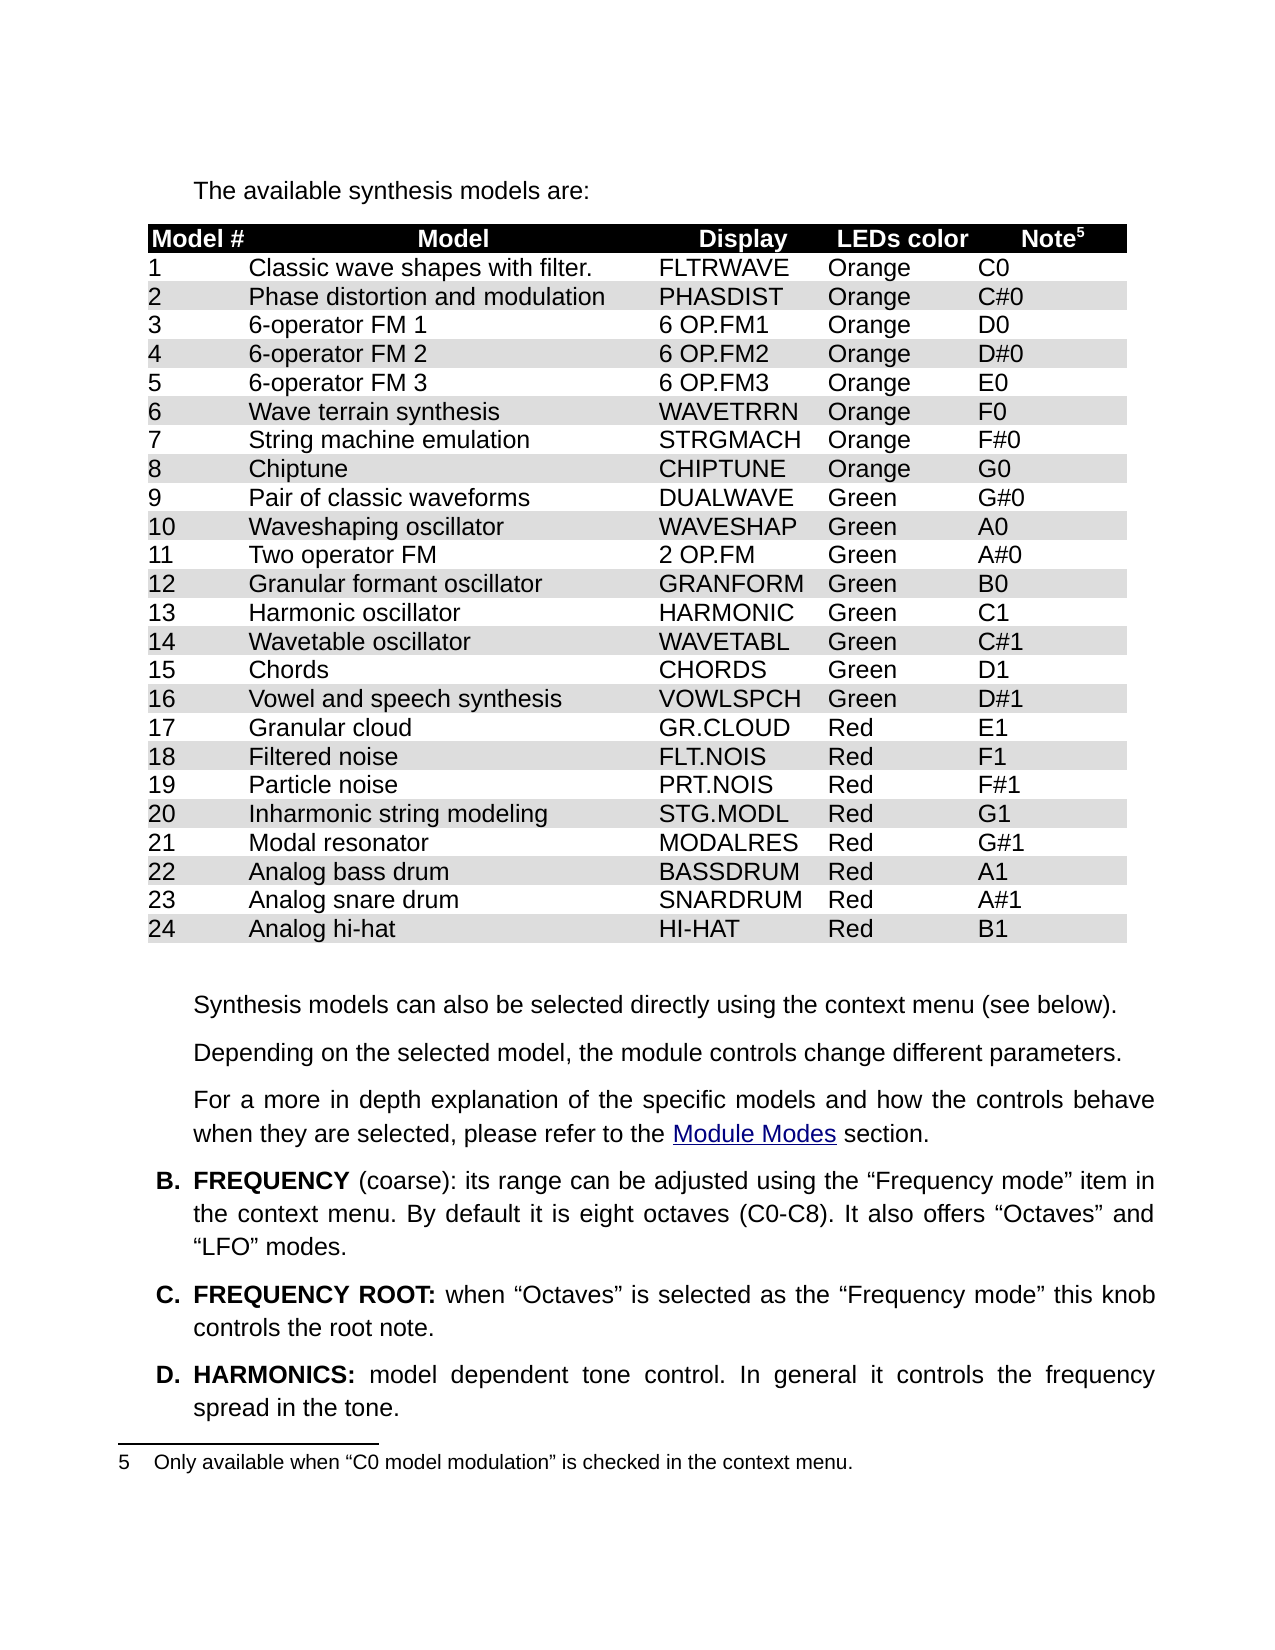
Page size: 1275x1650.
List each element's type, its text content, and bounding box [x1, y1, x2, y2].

list Synthesis models can also be selected directly using the context menu (see below). [156, 990, 1157, 1019]
list Depending on the selected model, the module controls change different parameters. [156, 1038, 1157, 1067]
list HARMONICS: model dependent tone control. In general it controls the frequency spread in the tone. [156, 1360, 1157, 1422]
list The available synthesis models are: [156, 176, 1157, 205]
list FREQUENCY ROOT: when “Octaves” is selected as the “Frequency mode” this knob controls the root note. [156, 1280, 1157, 1342]
list FREQUENCY (coarse): its range can be adjusted using the “Frequency mode” item in the context menu. By default it is eight octaves (C0-C8). It also offers “Octaves” and “LFO” modes. [156, 1166, 1157, 1261]
list For a more in depth explanation of the specific models and how the controls behave when they are selected, please refer to the Module Modes section. [156, 1086, 1157, 1147]
